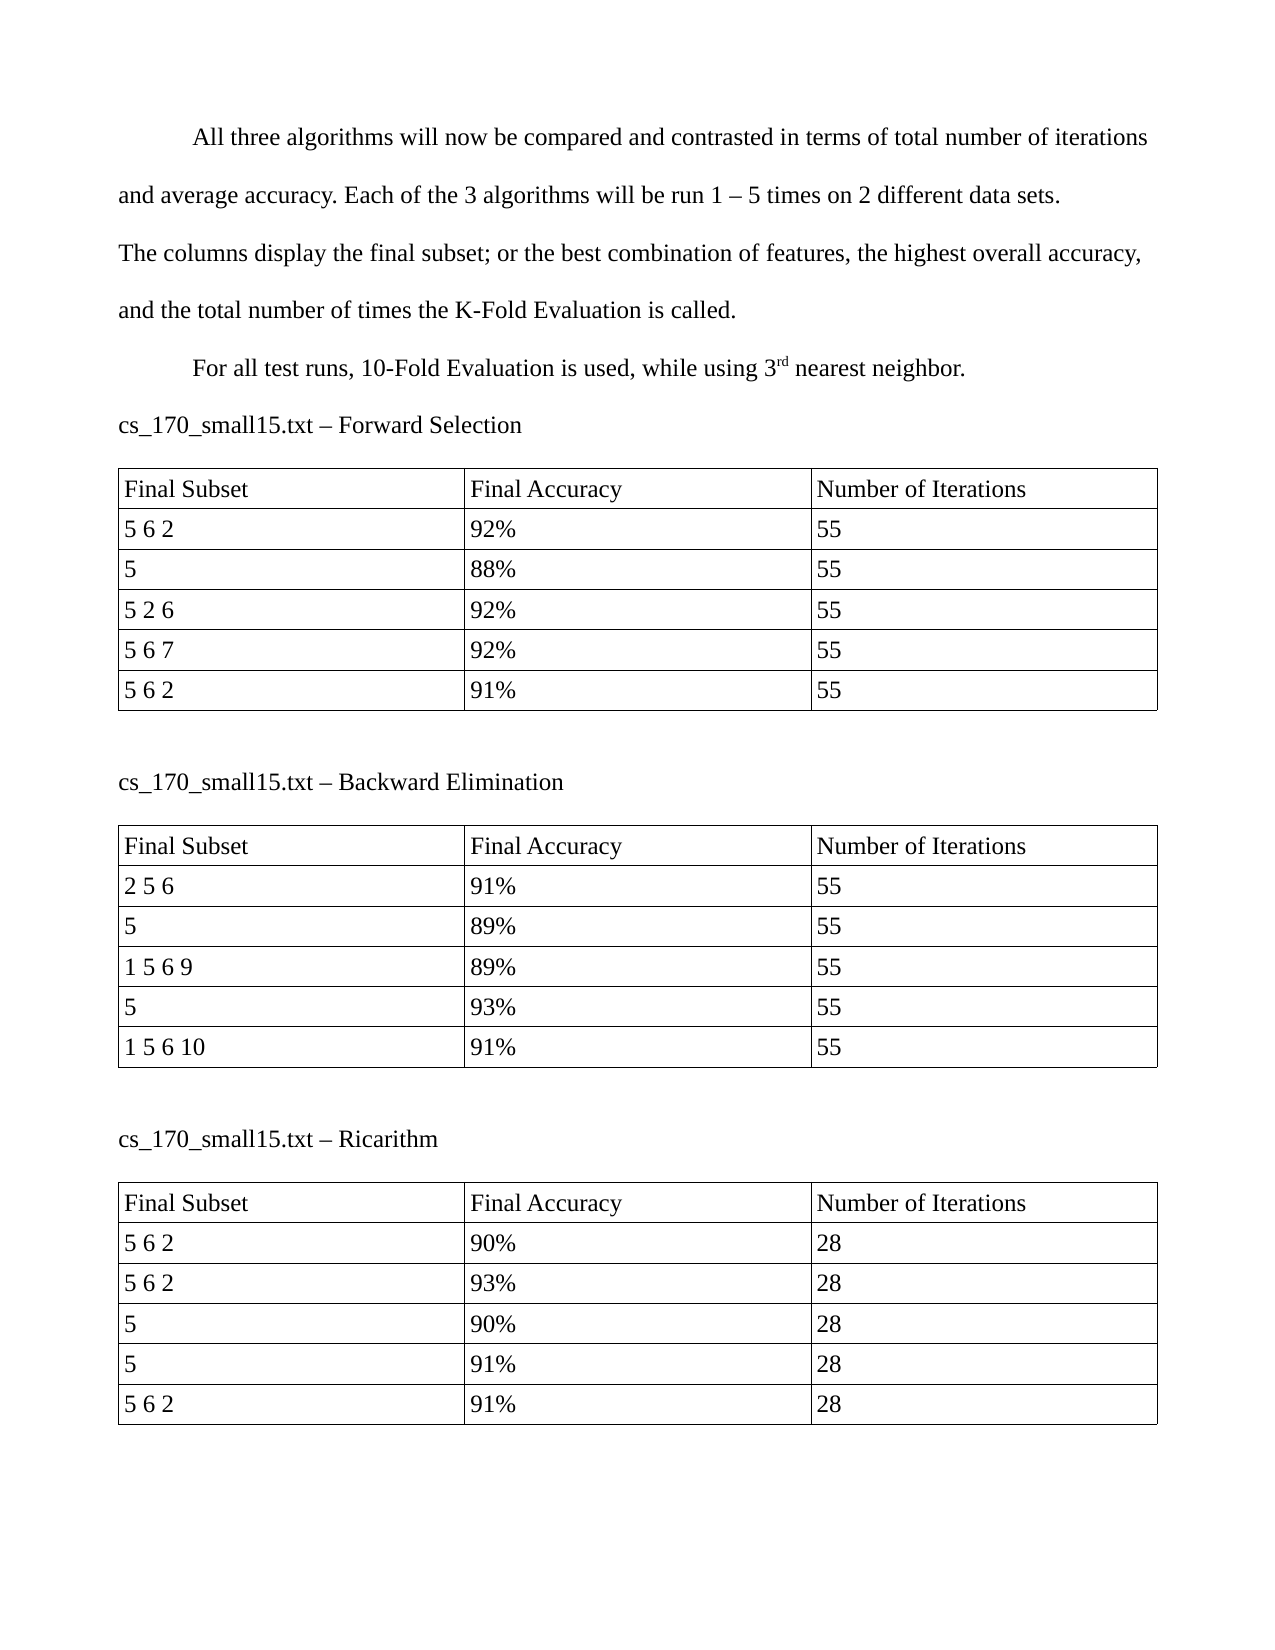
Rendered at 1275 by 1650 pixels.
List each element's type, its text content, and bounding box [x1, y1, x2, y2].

table_cell 28 [812, 1385, 1157, 1424]
table_header Number of Iterations [812, 1183, 1157, 1222]
table_cell 5 6 2 [119, 1385, 464, 1424]
text All three algorithms will now be compared and contrasted in terms of total number of iterations and average accuracy. Each of the 3 algorithms will be run 1 – 5 times on 2 different data sets. [118, 118, 1157, 209]
table_cell 89% [465, 907, 811, 946]
table_cell 55 [812, 907, 1157, 946]
table_cell 55 [812, 671, 1157, 710]
text For all test runs, 10-Fold Evaluation is used, while using 3rd nearest neighbor. cs_170_small15.txt – Forward Selection [118, 353, 1157, 439]
table_cell 55 [812, 590, 1157, 629]
table_cell 2 5 6 [119, 866, 464, 906]
table_cell 55 [812, 630, 1157, 669]
text The columns display the final subset; or the best combination of features, the highest overall accuracy, and the total number of times the K-Fold Evaluation is called. [118, 238, 1157, 324]
table_cell 93% [465, 987, 811, 1026]
table_cell 92% [465, 590, 811, 629]
table_cell 5 [119, 987, 464, 1026]
table_cell 55 [812, 509, 1157, 548]
table_cell 89% [465, 947, 811, 986]
table_cell 55 [812, 947, 1157, 986]
table_cell 5 6 2 [119, 671, 464, 710]
table_cell 90% [465, 1304, 811, 1343]
table_cell 5 [119, 907, 464, 946]
table_cell 5 6 2 [119, 509, 464, 548]
table_header Final Accuracy [465, 826, 811, 865]
table_cell 5 2 6 [119, 590, 464, 629]
table_cell 92% [465, 630, 811, 669]
table_cell 28 [812, 1223, 1157, 1262]
table_header Number of Iterations [812, 826, 1157, 865]
table_cell 1 5 6 9 [119, 947, 464, 986]
table_cell 28 [812, 1304, 1157, 1343]
text cs_170_small15.txt – Backward Elimination [118, 711, 1157, 796]
table_cell 55 [812, 550, 1157, 589]
table_cell 28 [812, 1264, 1157, 1303]
table_cell 55 [812, 987, 1157, 1026]
table_cell 5 6 7 [119, 630, 464, 669]
table_cell 5 [119, 1304, 464, 1343]
table_cell 88% [465, 550, 811, 589]
table_cell 55 [812, 866, 1157, 906]
table_cell 93% [465, 1264, 811, 1303]
table_cell 5 6 2 [119, 1223, 464, 1262]
table_header Final Subset [119, 826, 464, 865]
text cs_170_small15.txt – Ricarithm [118, 1068, 1157, 1153]
table_header Final Subset [119, 1183, 464, 1222]
table_cell 91% [465, 866, 811, 906]
table_cell 91% [465, 671, 811, 710]
table_header Final Subset [119, 469, 464, 508]
table_cell 5 [119, 550, 464, 589]
table_cell 92% [465, 509, 811, 548]
table_cell 5 [119, 1344, 464, 1383]
table_cell 91% [465, 1027, 811, 1067]
table_cell 1 5 6 10 [119, 1027, 464, 1067]
table_header Final Accuracy [465, 469, 811, 508]
table_cell 90% [465, 1223, 811, 1262]
table_cell 55 [812, 1027, 1157, 1067]
table_header Final Accuracy [465, 1183, 811, 1222]
table_cell 91% [465, 1385, 811, 1424]
table_header Number of Iterations [812, 469, 1157, 508]
table_cell 91% [465, 1344, 811, 1383]
table_cell 5 6 2 [119, 1264, 464, 1303]
table_cell 28 [812, 1344, 1157, 1383]
